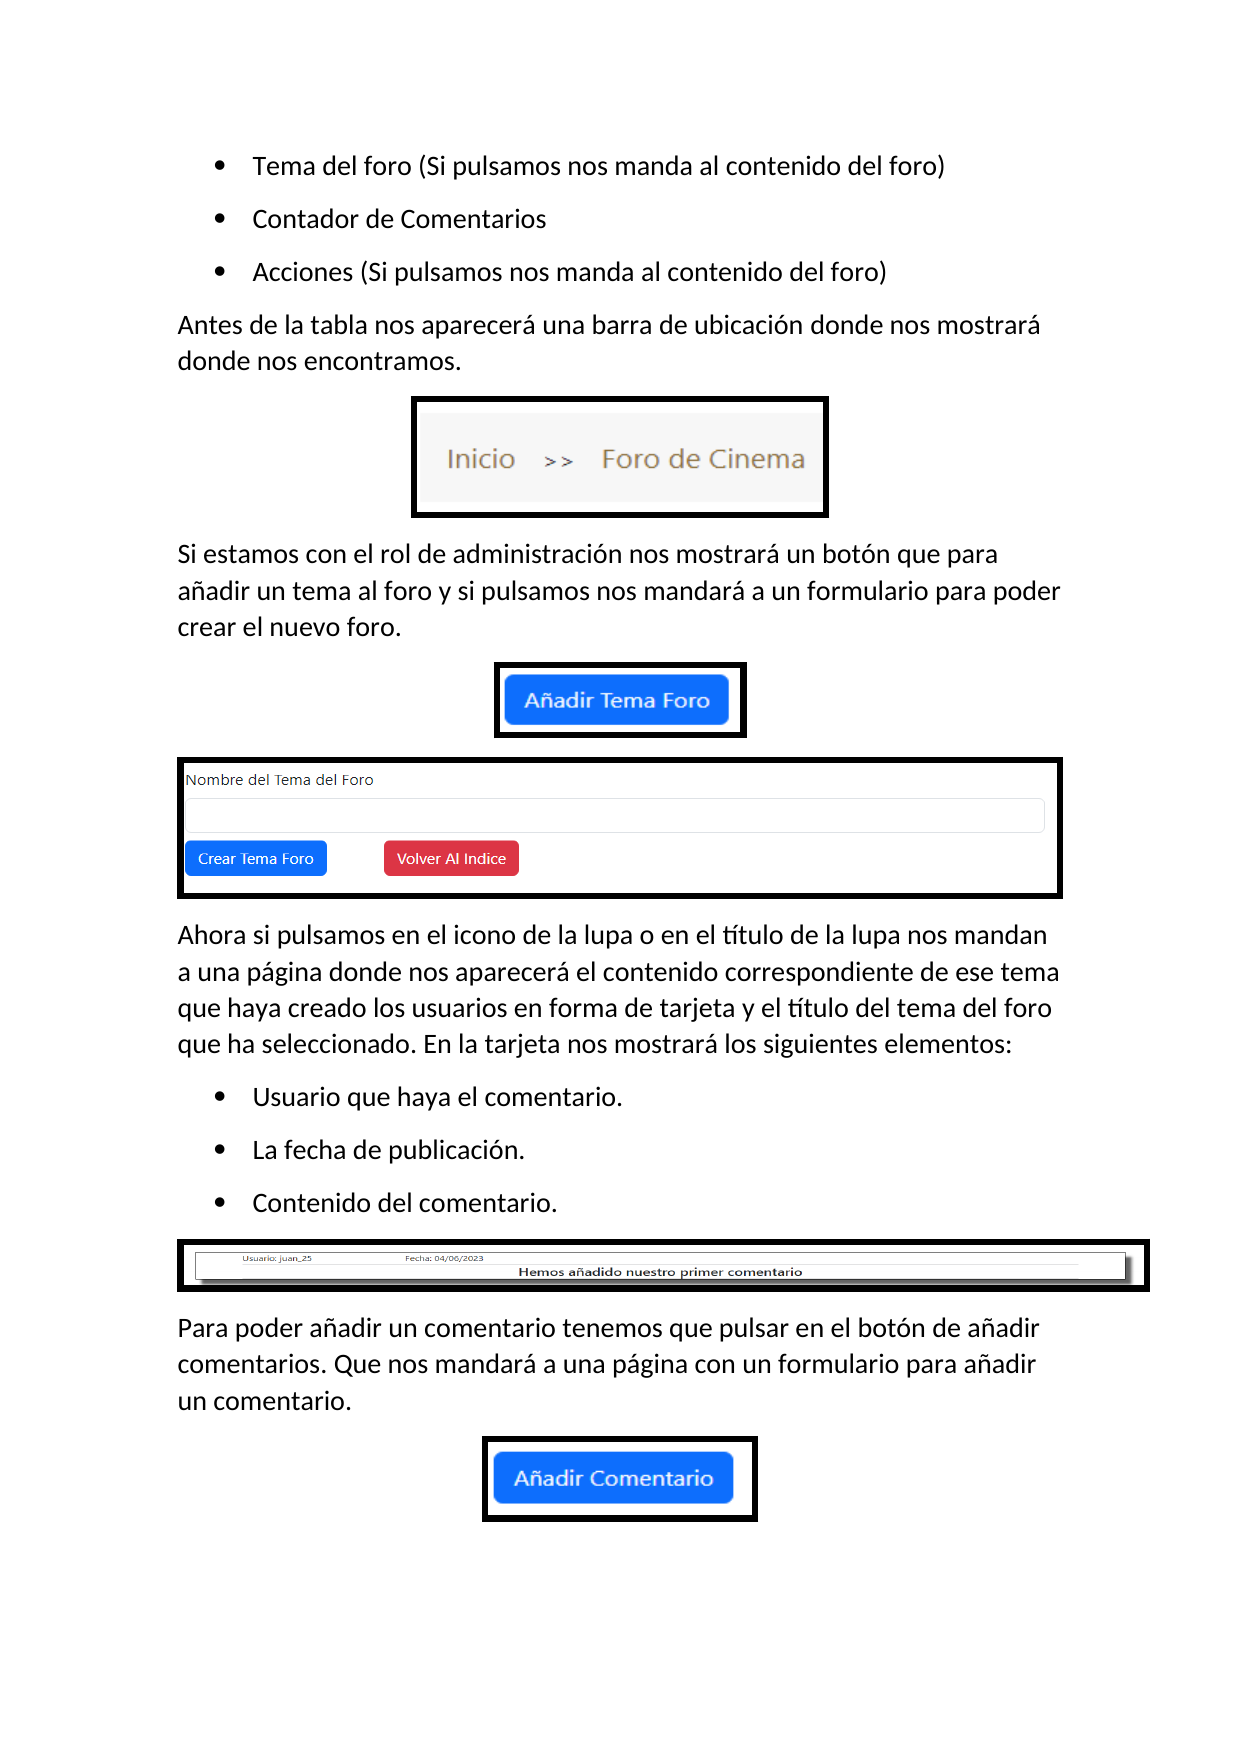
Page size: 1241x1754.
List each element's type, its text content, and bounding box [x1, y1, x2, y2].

list Contenido del comentario. [215, 1185, 1063, 1220]
text Antes de la tabla nos aparecerá una barra de ubicación donde nos mostrará donde nos encontramos. [177, 307, 1063, 377]
text Para poder añadir un comentario tenemos que pulsar en el botón de añadir comentarios. Que nos mandará a una página con un formulario para añadir un comentario. [177, 1310, 1063, 1417]
list Contador de Comentarios [215, 201, 1063, 235]
list Tema del foro (Si pulsamos nos manda al contenido del foro) [215, 148, 1063, 182]
text Ahora si pulsamos en el icono de la lupa o en el título de la lupa nos mandan a una página donde nos aparecerá el contenido correspondiente de ese tema que haya creado los usuarios en forma de tarjeta y el título del tema del foro que ha seleccionado. En la tarjeta nos mostrará los siguientes elementos: [177, 917, 1063, 1061]
list Usuario que haya el comentario. [215, 1079, 1063, 1114]
text Si estamos con el rol de administración nos mostrará un botón que para añadir un tema al foro y si pulsamos nos mandará a un formulario para poder crear el nuevo foro. [177, 536, 1063, 643]
list Acciones (Si pulsamos nos manda al contenido del foro) [215, 254, 1063, 288]
list La fecha de publicación. [215, 1132, 1063, 1167]
